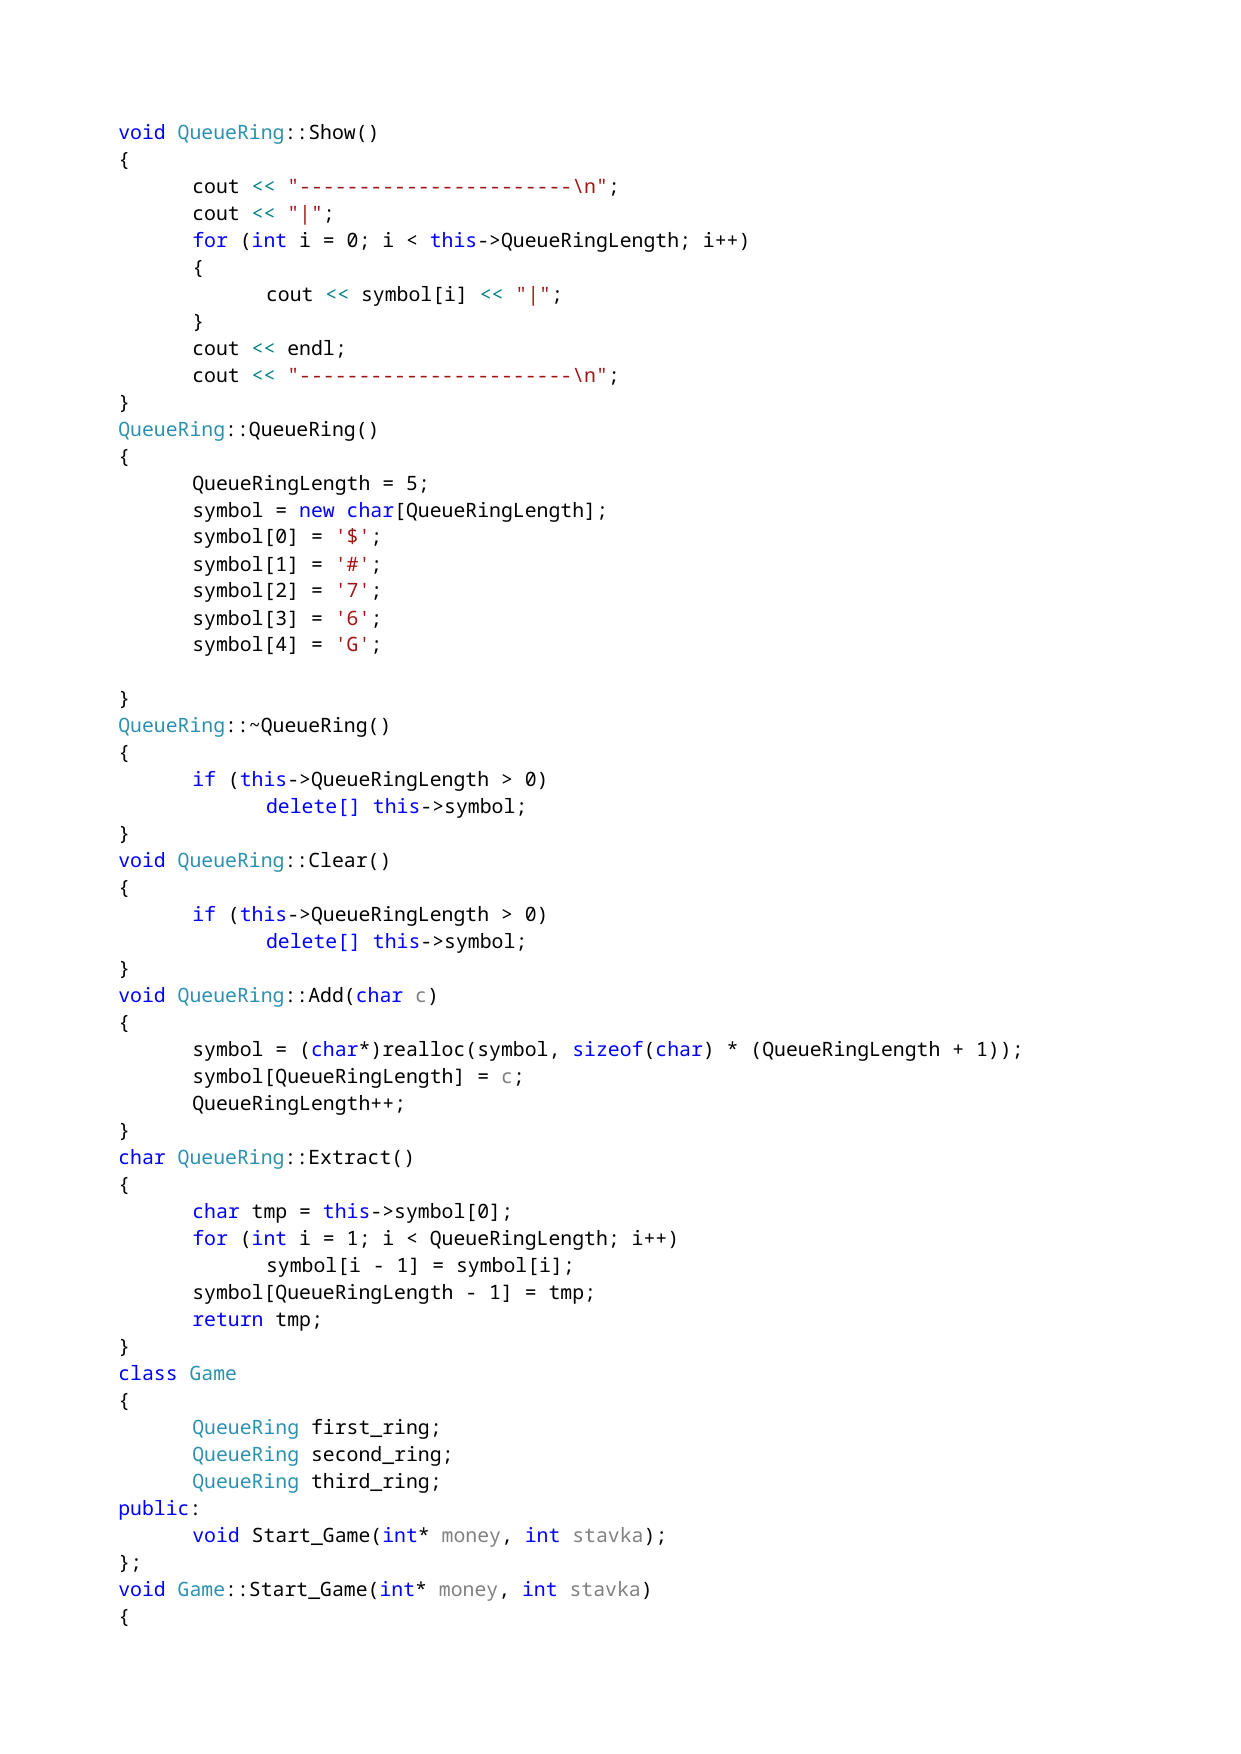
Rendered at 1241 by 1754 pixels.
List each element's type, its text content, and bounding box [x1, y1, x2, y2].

text QueueRing third_ring; [118, 1467, 1122, 1494]
text if (this->QueueRingLength > 0) [118, 766, 1122, 793]
text for (int i = 0; i < this->QueueRingLength; i++) [118, 226, 1122, 253]
text void Game::Start_Game(int* money, int stavka) [118, 1575, 1122, 1602]
text } [118, 307, 1122, 334]
text void QueueRing::Add(char c) [118, 981, 1122, 1008]
text delete[] this->symbol; [118, 793, 1122, 819]
text symbol[QueueRingLength - 1] = tmp; [118, 1278, 1122, 1305]
text QueueRingLength++; [118, 1089, 1122, 1116]
text cout << endl; [118, 334, 1122, 361]
text for (int i = 1; i < QueueRingLength; i++) [118, 1224, 1122, 1251]
text { [118, 873, 1122, 901]
text { [118, 1170, 1122, 1197]
text QueueRing::QueueRing() [118, 415, 1122, 442]
text void QueueRing::Show() [118, 118, 1122, 145]
text void Start_Game(int* money, int stavka); [118, 1521, 1122, 1548]
text { [118, 253, 1122, 280]
text } [118, 1116, 1122, 1143]
text char QueueRing::Extract() [118, 1143, 1122, 1170]
text return tmp; [118, 1305, 1122, 1332]
text { [118, 1386, 1122, 1413]
text { [118, 145, 1122, 172]
text }; [118, 1548, 1122, 1575]
text symbol[QueueRingLength] = c; [118, 1062, 1122, 1089]
text symbol[i - 1] = symbol[i]; [118, 1251, 1122, 1278]
text } [118, 819, 1122, 847]
text char tmp = this->symbol[0]; [118, 1197, 1122, 1224]
text QueueRing second_ring; [118, 1440, 1122, 1467]
text { [118, 739, 1122, 766]
text if (this->QueueRingLength > 0) [118, 901, 1122, 927]
text class Game [118, 1359, 1122, 1386]
text void QueueRing::Clear() [118, 847, 1122, 873]
text symbol[2] = '7'; [118, 577, 1122, 604]
text QueueRing first_ring; [118, 1413, 1122, 1440]
text symbol[4] = 'G'; [118, 631, 1122, 658]
text symbol = (char*)realloc(symbol, sizeof(char) * (QueueRingLength + 1)); [118, 1035, 1122, 1062]
text symbol[0] = '$'; [118, 523, 1122, 550]
text QueueRingLength = 5; [118, 469, 1122, 496]
text symbol[1] = '#'; [118, 550, 1122, 577]
text } [118, 1332, 1122, 1359]
text cout << "|"; [118, 199, 1122, 226]
text } [118, 388, 1122, 415]
text cout << symbol[i] << "|"; [118, 280, 1122, 307]
text cout << "-----------------------\n"; [118, 172, 1122, 199]
text delete[] this->symbol; [118, 927, 1122, 954]
text { [118, 1008, 1122, 1035]
text } [118, 954, 1122, 981]
text cout << "-----------------------\n"; [118, 361, 1122, 388]
text QueueRing::~QueueRing() [118, 712, 1122, 739]
text symbol[3] = '6'; [118, 604, 1122, 631]
text } [118, 685, 1122, 712]
text { [118, 1602, 1122, 1629]
text { [118, 442, 1122, 469]
text public: [118, 1494, 1122, 1521]
text symbol = new char[QueueRingLength]; [118, 496, 1122, 523]
